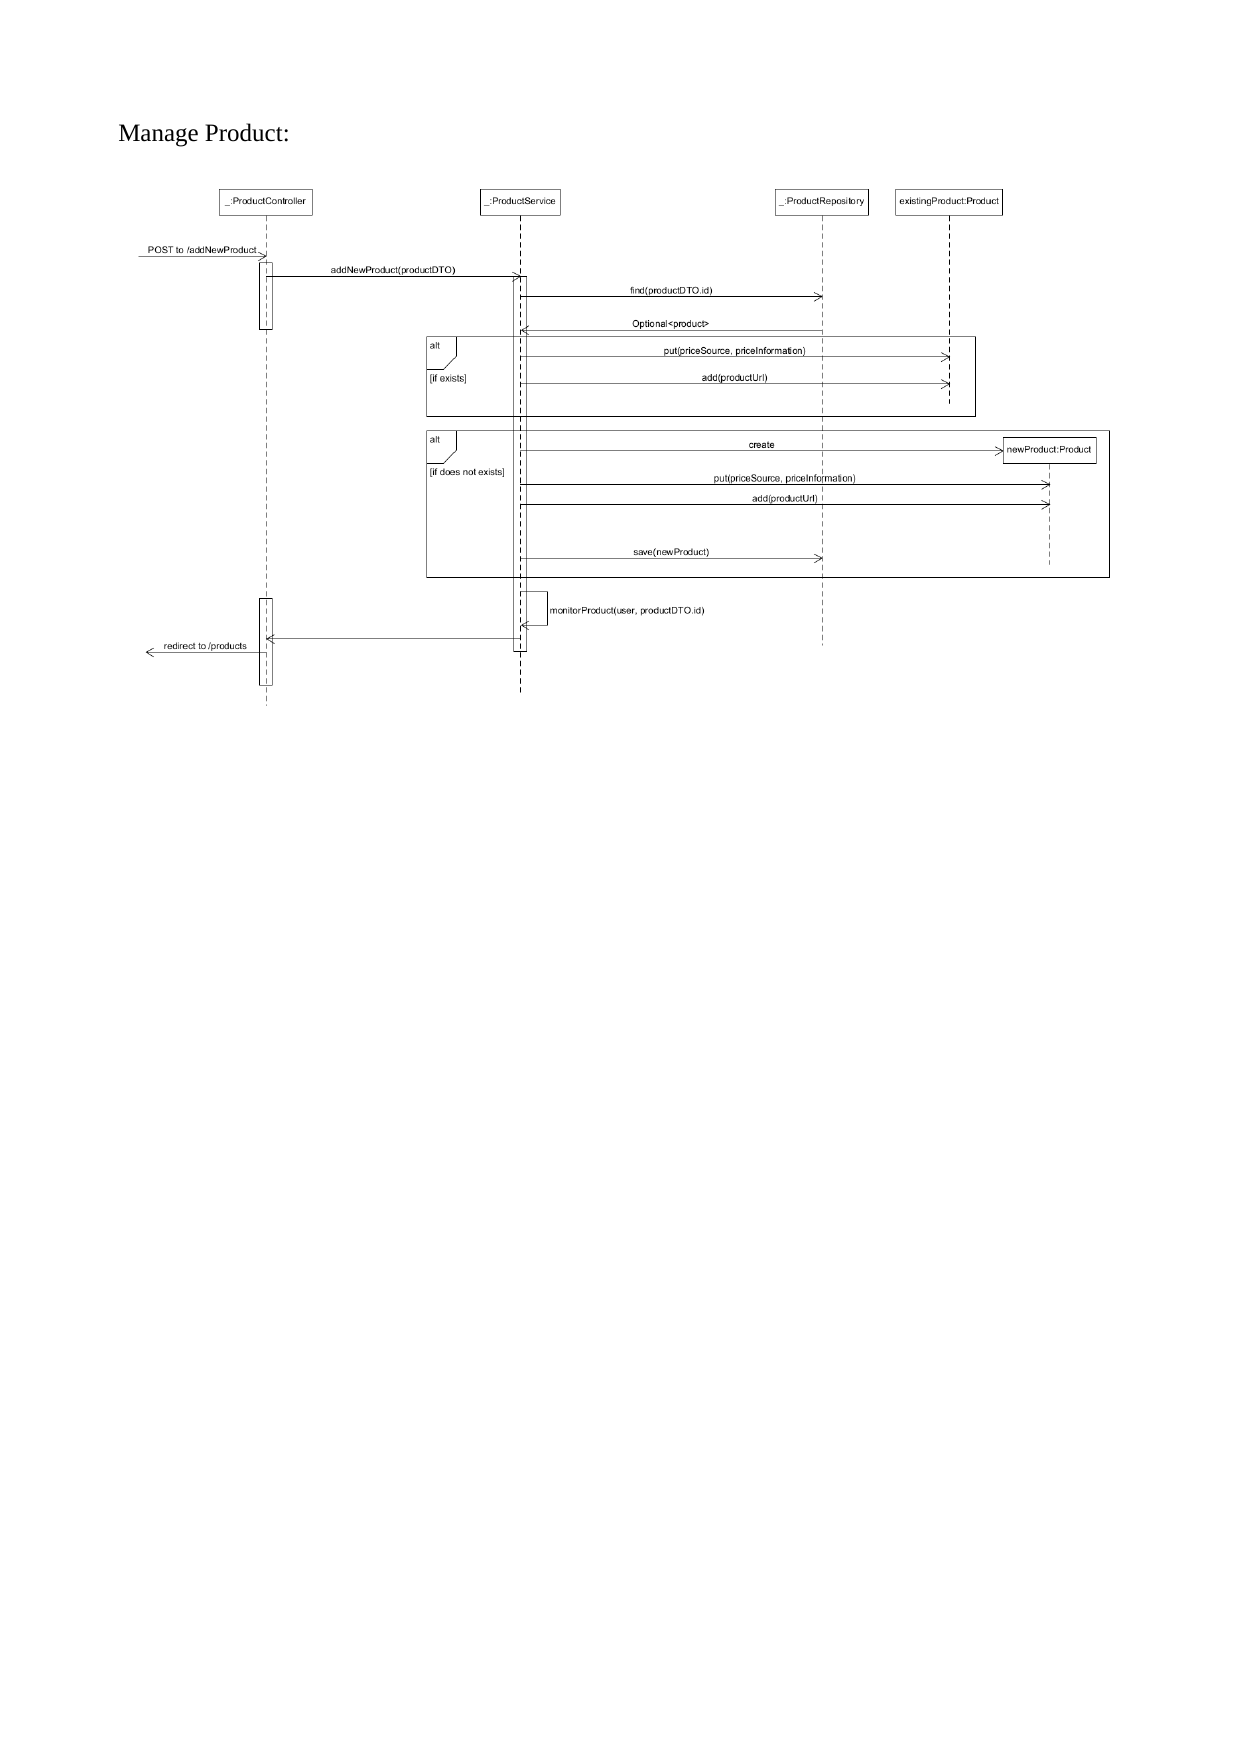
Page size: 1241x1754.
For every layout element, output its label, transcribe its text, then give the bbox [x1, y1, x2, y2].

text Manage Product: [118, 118, 1122, 147]
picture [118, 175, 1123, 732]
